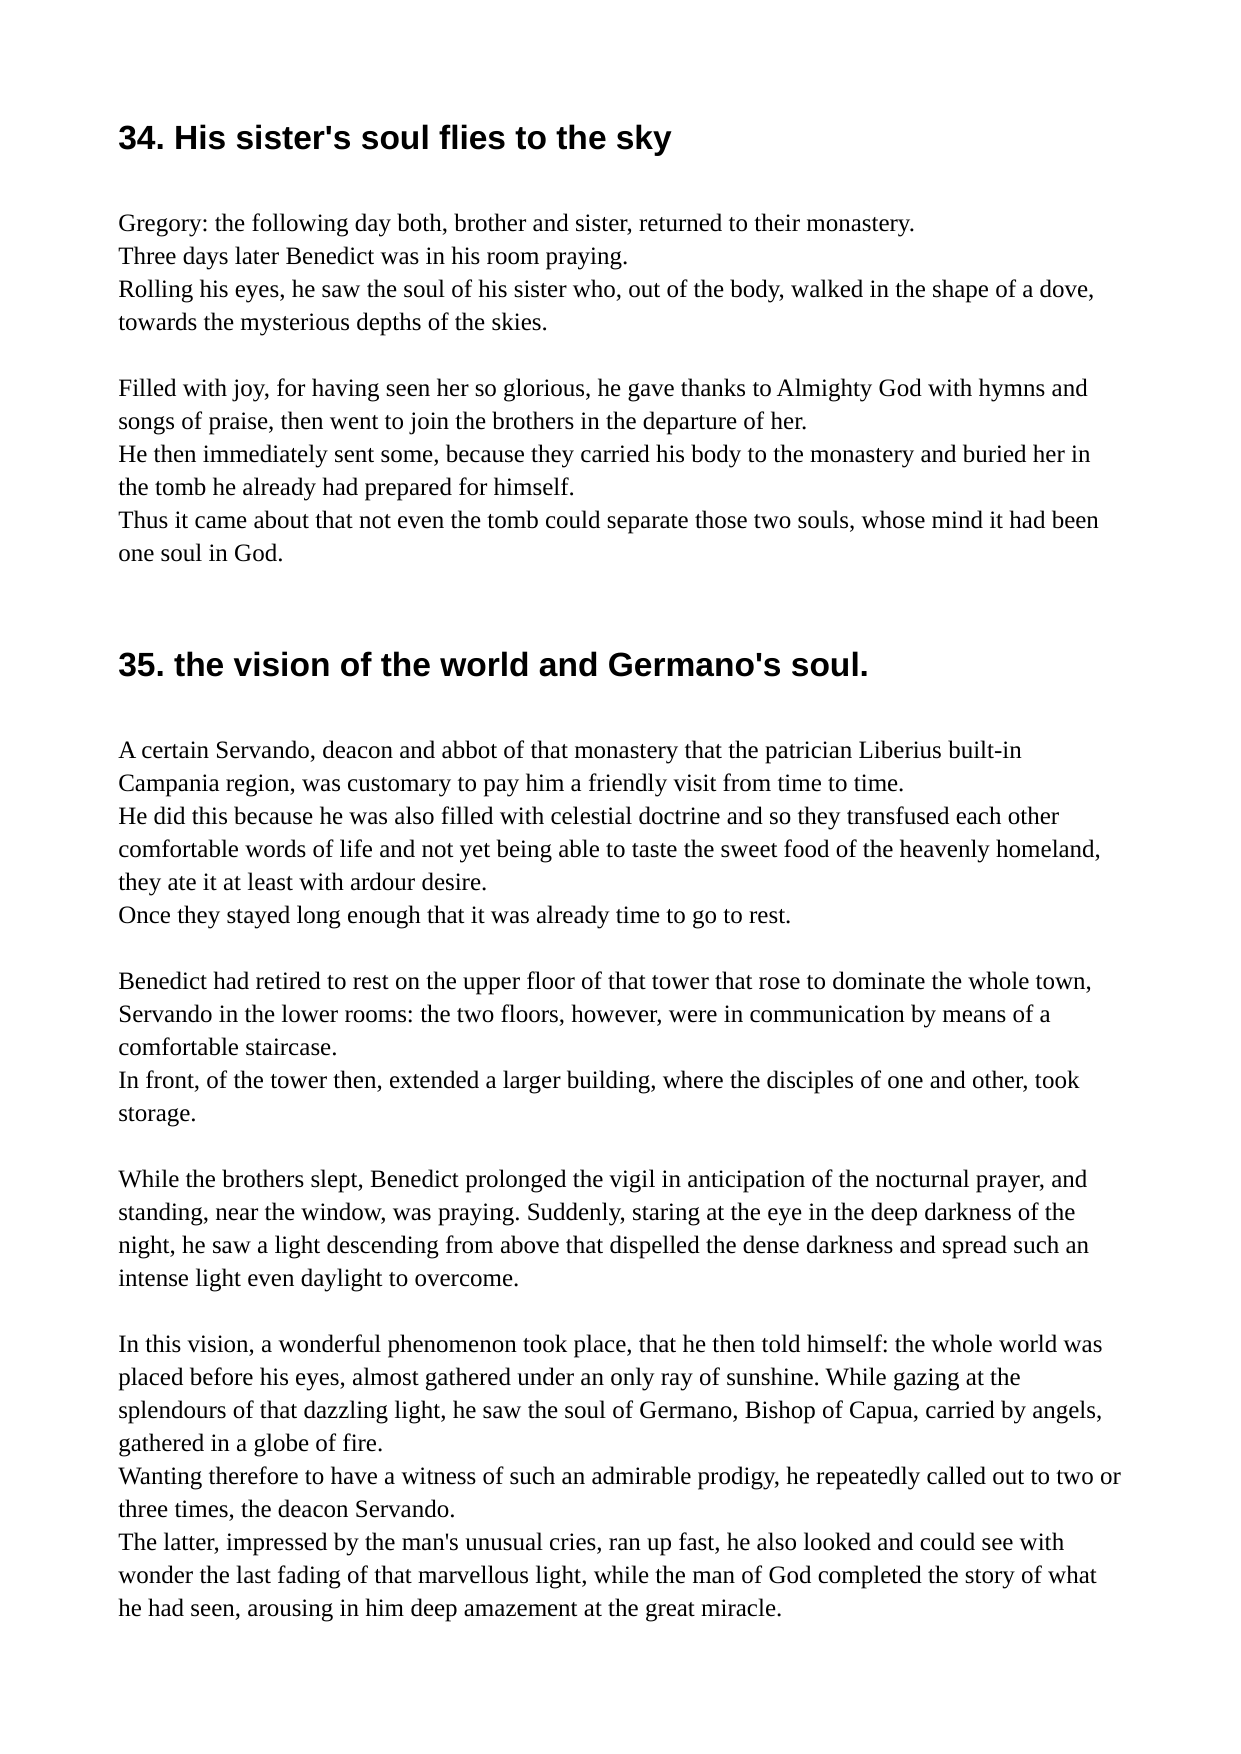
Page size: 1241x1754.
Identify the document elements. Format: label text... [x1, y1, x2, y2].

subtitle 34. His sister's soul flies to the sky [118, 118, 1122, 195]
subtitle 35. the vision of the world and Germano's soul. [118, 607, 1122, 722]
text A certain Servando, deacon and abbot of that monastery that the patrician Liberius built-in Campania region, was customary to pay him a friendly visit from time to time. He did this because he was also filled with celestial doctrine and so they transfused each other comfortable words of life and not yet being able to taste the sweet food of the heavenly homeland, they ate it at least with ardour desire. Once they stayed long enough that it was already time to go to rest. Benedict had retired to rest on the upper floor of that tower that rose to dominate the whole town, Servando in the lower rooms: the two floors, however, were in communication by means of a comfortable staircase. In front, of the tower then, extended a larger building, where the disciples of one and other, took storage. While the brothers slept, Benedict prolonged the vigil in anticipation of the nocturnal prayer, and standing, near the window, was praying. Suddenly, staring at the eye in the deep darkness of the night, he saw a light descending from above that dispelled the dense darkness and spread such an intense light even daylight to overcome. In this vision, a wonderful phenomenon took place, that he then told himself: the whole world was placed before his eyes, almost gathered under an only ray of sunshine. While gazing at the splendours of that dazzling light, he saw the soul of Germano, Bishop of Capua, carried by angels, gathered in a globe of fire. Wanting therefore to have a witness of such an admirable prodigy, he repeatedly called out to two or three times, the deacon Servando. The latter, impressed by the man's unusual cries, ran up fast, he also looked and could see with wonder the last fading of that marvellous light, while the man of God completed the story of what he had seen, arousing in him deep amazement at the great miracle. [118, 735, 1122, 1622]
text Gregory: the following day both, brother and sister, returned to their monastery. Three days later Benedict was in his room praying. Rolling his eyes, he saw the soul of his sister who, out of the body, walked in the shape of a dove, towards the mysterious depths of the skies. Filled with joy, for having seen her so glorious, he gave thanks to Almighty God with hymns and songs of praise, then went to join the brothers in the departure of her. He then immediately sent some, because they carried his body to the monastery and buried her in the tomb he already had prepared for himself. Thus it came about that not even the tomb could separate those two souls, whose mind it had been one soul in God. [118, 208, 1122, 567]
